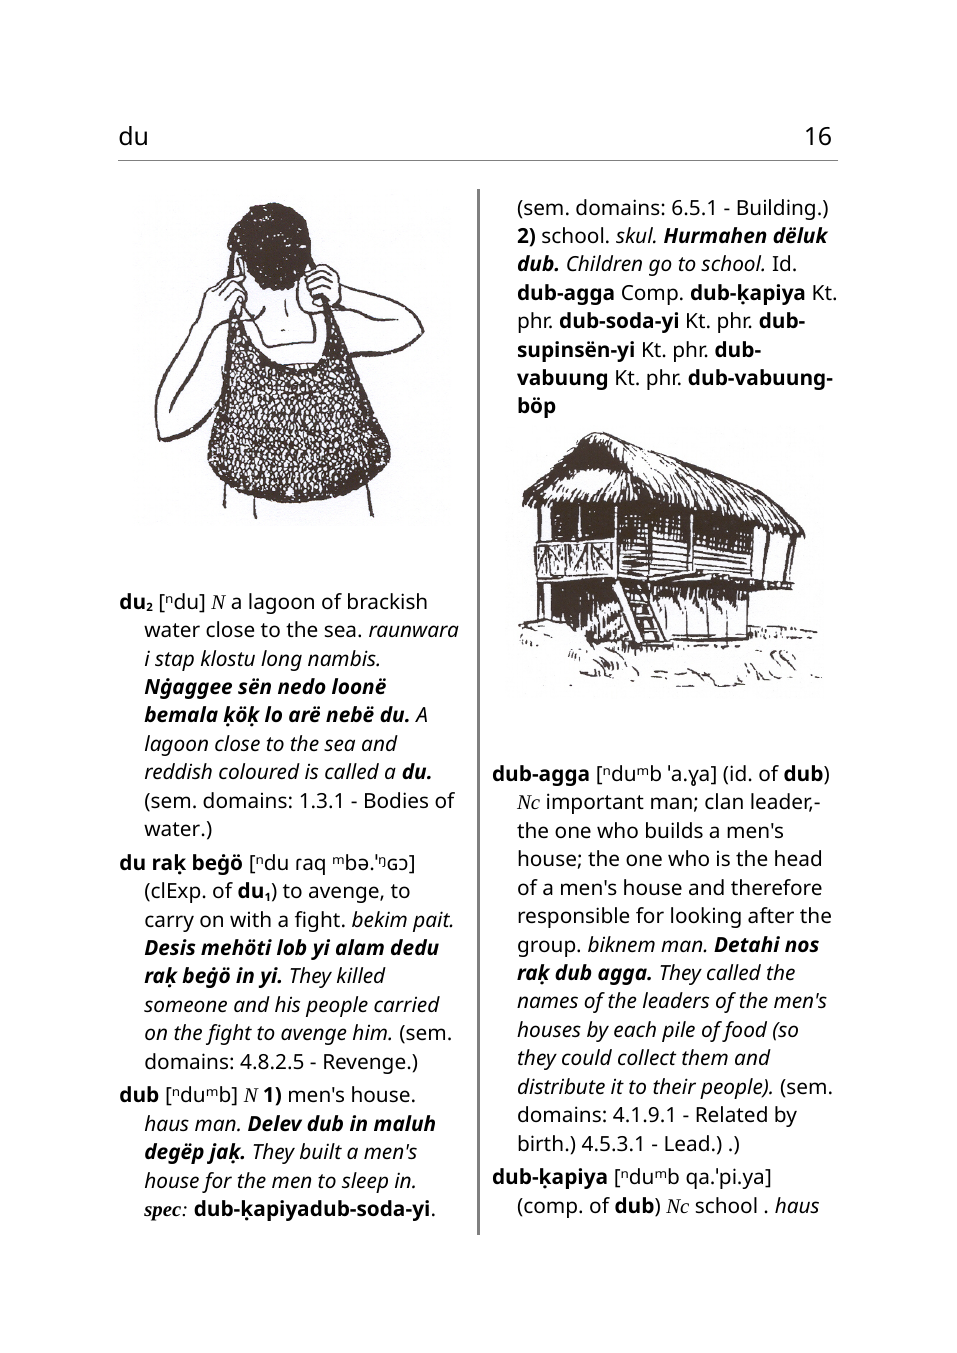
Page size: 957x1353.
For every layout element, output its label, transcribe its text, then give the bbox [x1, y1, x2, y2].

text du2 [ⁿdu] N a lagoon of brackish water close to the sea. raunwara i stap klostu long nambis. Nġaggee sën nedo loonë bemala ḳöḳ lo arë nebë du. A lagoon close to the sea and reddish coloured is called a du. (sem. domains: 1.3.1 - Bodies of water.) [119, 585, 465, 845]
text dub-agga [ⁿduᵐb ˈa.ɣa] (id. of dub) Nc important man; clan leader,-the one who builds a men's house; the one who is the head of a men's house and therefore responsible for looking after the group. biknem man. Detahi nos raḳ dub agga. They called the names of the leaders of the men's houses by each pile of food (so they could collect them and distribute it to their people). (sem. domains: 4.1.9.1 - Related by birth.) 4.5.3.1 - Lead.) .) [492, 757, 837, 1159]
text (sem. domains: 6.5.1 - Building.) 2) school. skul. Hurmahen dëluk dub. Children go to school. Id. dub-agga Comp. dub-ḳapiya Kt. phr. dub-soda-yi Kt. phr. dub-supinsën-yi Kt. phr. dub-vabuung Kt. phr. dub-vabuung-böp [492, 191, 837, 424]
text dub-ḳapiya [ⁿduᵐb qa.ˈpi.ya] (comp. of dub) Nc school . haus [492, 1159, 837, 1223]
text du raḳ beġö [ⁿdu ɾaq ᵐbə.ˈᵑɢɔ] (clExp. of du1) to avenge, to carry on with a fight. bekim pait. Desis mehöti lob yi alam dedu raḳ beġö in yi. They killed someone and his people carried on the fight to avenge him. (sem. domains: 4.8.2.5 - Revenge.) [119, 845, 465, 1077]
picture [505, 425, 824, 699]
text 1 dub [523, 699, 823, 731]
text 1 Avëh du vahek [150, 526, 450, 558]
text dub [ⁿduᵐb] N 1) men's house. haus man. Delev dub in maluh degëp jaḳ. They built a men's house for the men to sleep in. spec: dub-ḳapiyadub-soda-yi. [119, 1077, 465, 1227]
picture [132, 189, 452, 526]
